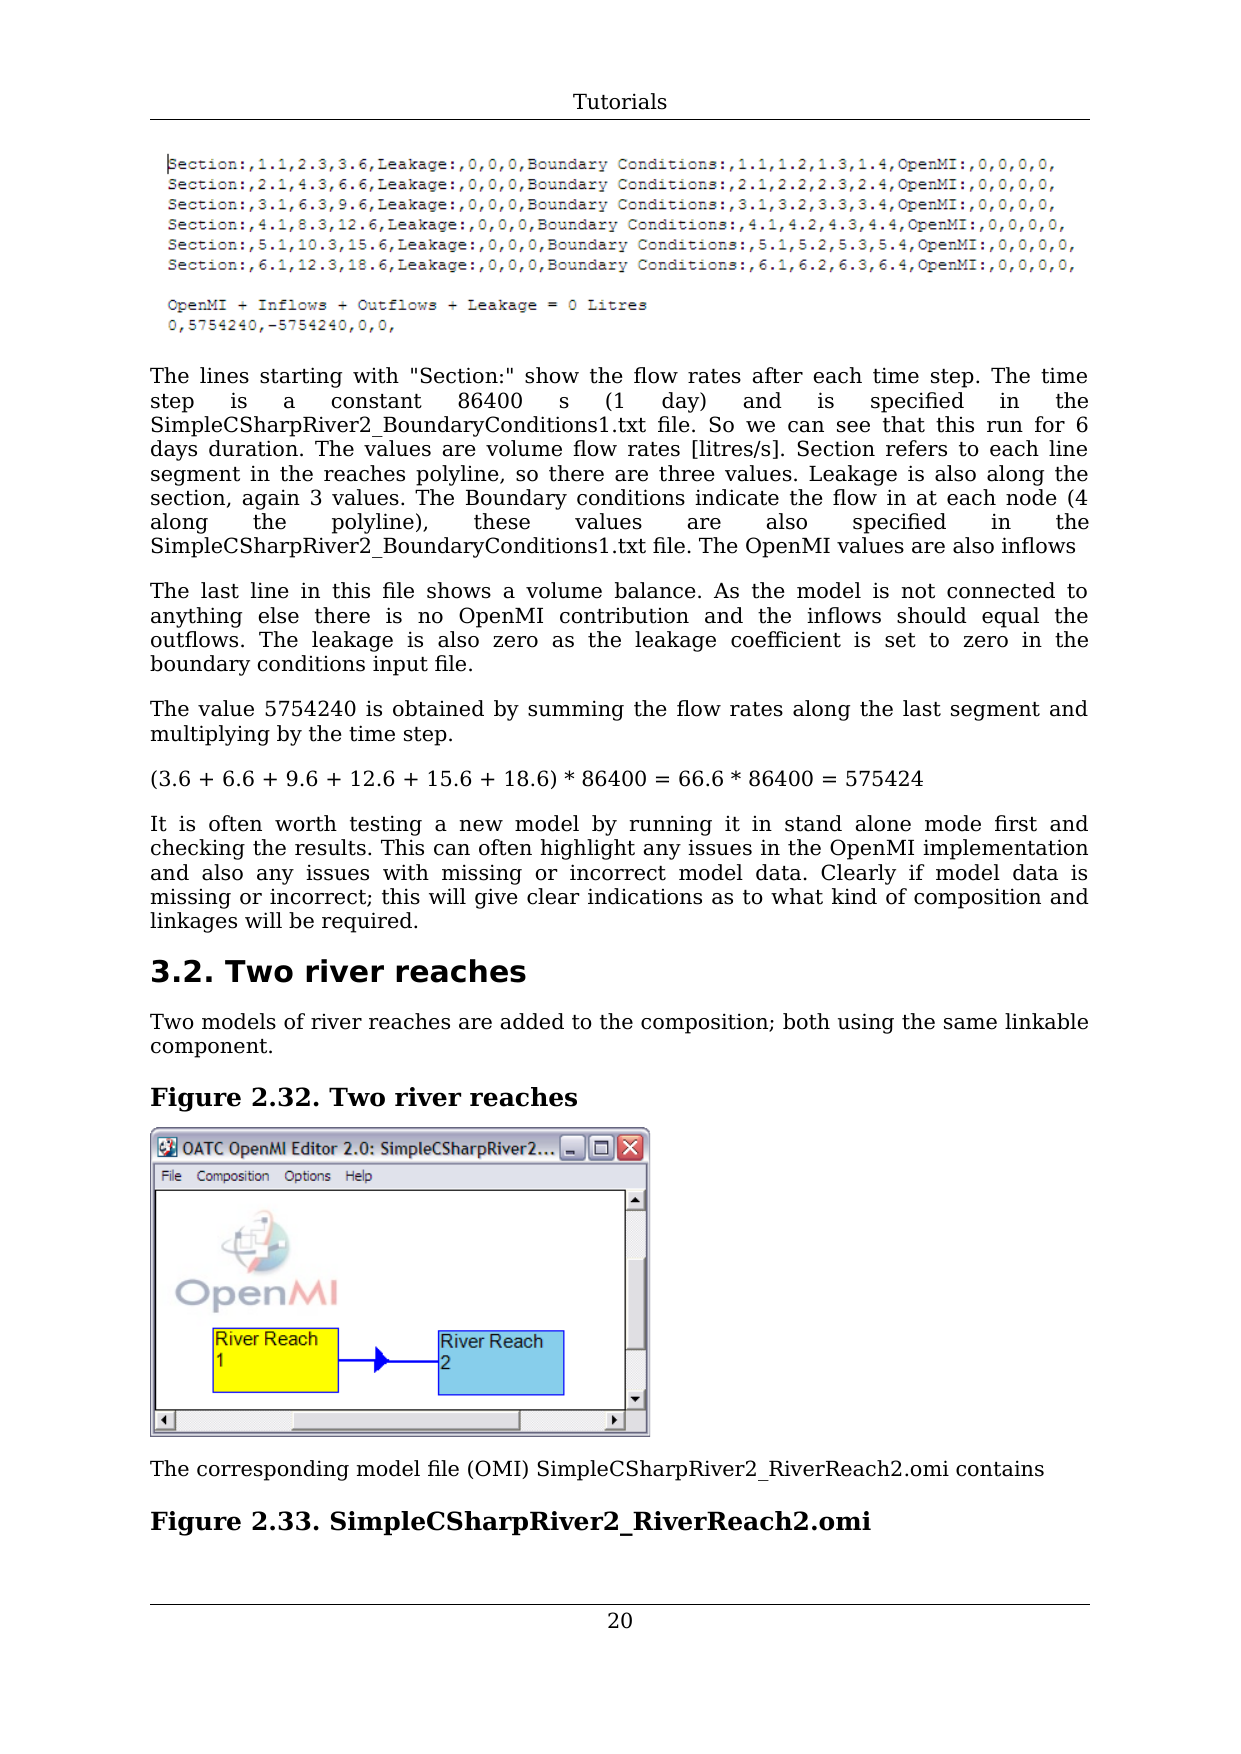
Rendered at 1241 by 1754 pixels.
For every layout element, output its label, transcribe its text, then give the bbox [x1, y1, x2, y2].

text The corresponding model file (OMI) SimpleCSharpRiver2_RiverReach2.omi contains [150, 1457, 1090, 1482]
text Figure 2.32. Two river reaches [150, 1083, 1090, 1113]
picture [150, 1127, 650, 1437]
text Figure 2.33. SimpleCSharpRiver2_RiverReach2.omi [150, 1507, 1090, 1536]
text The last line in this file shows a volume balance. As the model is not connected to anything else there is no OpenMI contribution and the inflows should equal the outflows. The leakage is also zero as the leakage coefficient is set to zero in the boundary conditions input file. [150, 579, 1090, 677]
text It is often worth testing a new model by running it in stand alone mode first and checking the results. This can often highlight any issues in the OpenMI implementation and also any issues with missing or incorrect model data. Clearly if model data is missing or incorrect; this will give clear indications as to what kind of composition and linkages will be required. [150, 812, 1090, 933]
text Two models of river reaches are added to the composition; both using the same linkable component. [150, 1010, 1090, 1058]
picture [150, 150, 1084, 344]
text The lines starting with "Section:" show the flow rates after each time step. The time step is a constant 86400 s (1 day) and is specified in the SimpleCSharpRiver2_BoundaryConditions1.txt file. So we can see that this run for 6 days duration. The values are volume flow rates [litres/s]. Section refers to each line segment in the reaches polyline, so there are three values. Leakage is also along the section, again 3 values. The Boundary conditions indicate the flow in at each node (4 along the polyline), these values are also specified in the SimpleCSharpRiver2_BoundaryConditions1.txt file. The OpenMI values are also inflows [150, 364, 1090, 559]
text The value 5754240 is obtained by summing the flow rates along the last segment and multiplying by the time step. [150, 697, 1090, 746]
text (3.6 + 6.6 + 9.6 + 12.6 + 15.6 + 18.6) * 86400 = 66.6 * 86400 = 575424 [150, 767, 1090, 791]
text 3.2. Two river reaches [150, 954, 1090, 989]
